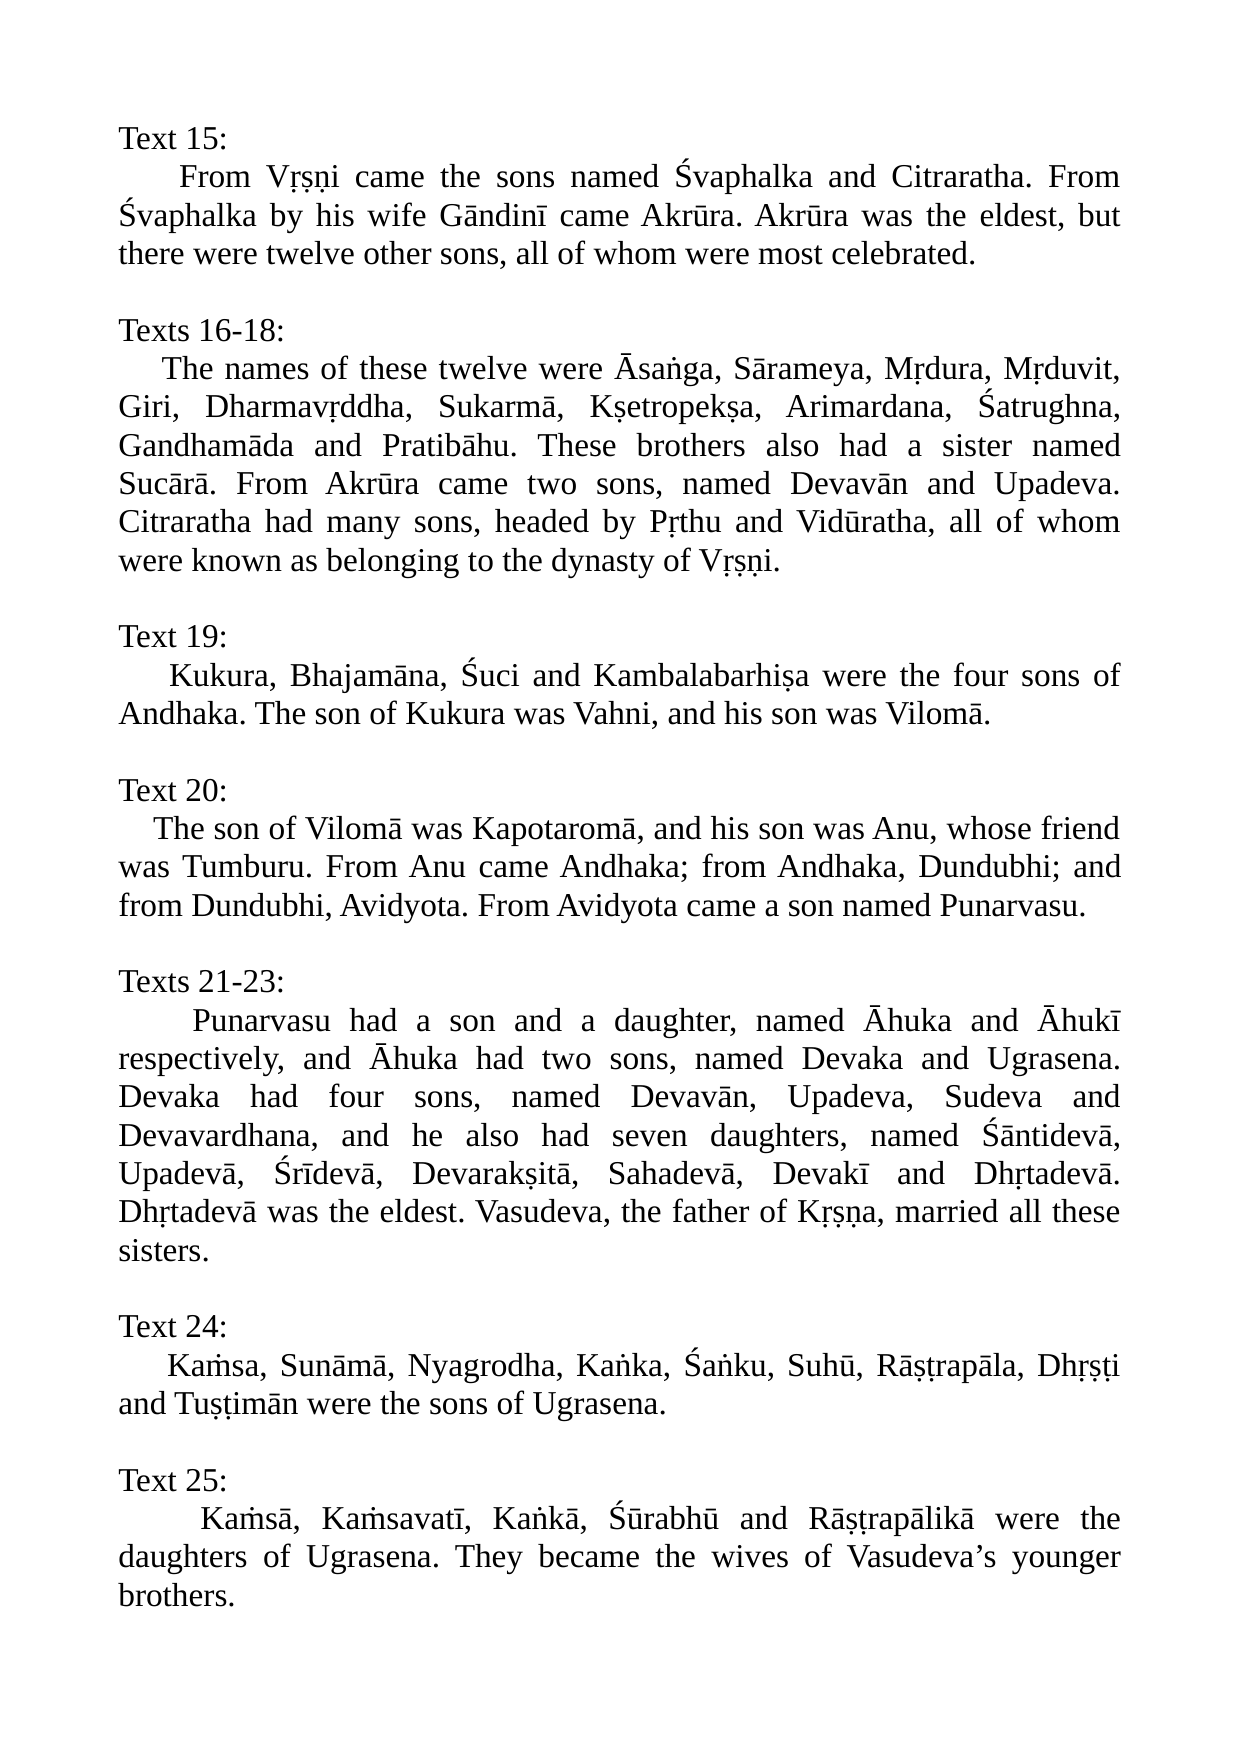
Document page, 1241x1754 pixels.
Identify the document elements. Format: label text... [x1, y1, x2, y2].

text Text 19: [118, 616, 1122, 655]
text Kukura, Bhajamāna, Śuci and Kambalabarhiṣa were the four sons of Andhaka. The son of Kukura was Vahni, and his son was Vilomā. [118, 655, 1122, 731]
text Texts 21-23: [118, 961, 1122, 1000]
text Texts 16-18: [118, 310, 1122, 348]
text Kaṁsā, Kaṁsavatī, Kaṅkā, Śūrabhū and Rāṣṭrapālikā were the daughters of Ugrasena. They became the wives of Vasudeva’s younger brothers. [118, 1498, 1122, 1613]
text The son of Vilomā was Kapotaromā, and his son was Anu, whose friend was Tumburu. From Anu came Andhaka; from Andhaka, Dundubhi; and from Dundubhi, Avidyota. From Avidyota came a son named Punarvasu. [118, 808, 1122, 923]
text Kaṁsa, Sunāmā, Nyagrodha, Kaṅka, Śaṅku, Suhū, Rāṣṭrapāla, Dhṛṣṭi and Tuṣṭimān were the sons of Ugrasena. [118, 1345, 1122, 1421]
text Punarvasu had a son and a daughter, named Āhuka and Āhukī respectively, and Āhuka had two sons, named Devaka and Ugrasena. Devaka had four sons, named Devavān, Upadeva, Sudeva and Devavardhana, and he also had seven daughters, named Śāntidevā, Upadevā, Śrīdevā, Devarakṣitā, Sahadevā, Devakī and Dhṛtadevā. Dhṛtadevā was the eldest. Vasudeva, the father of Kṛṣṇa, married all these sisters. [118, 1000, 1122, 1268]
text Text 25: [118, 1460, 1122, 1498]
text From Vṛṣṇi came the sons named Śvaphalka and Citraratha. From Śvaphalka by his wife Gāndinī came Akrūra. Akrūra was the eldest, but there were twelve other sons, all of whom were most celebrated. [118, 156, 1122, 271]
text Text 20: [118, 770, 1122, 808]
text Text 15: [118, 118, 1122, 156]
text Text 24: [118, 1306, 1122, 1345]
text The names of these twelve were Āsaṅga, Sārameya, Mṛdura, Mṛduvit, Giri, Dharmavṛddha, Sukarmā, Kṣetropekṣa, Arimardana, Śatrughna, Gandhamāda and Pratibāhu. These brothers also had a sister named Sucārā. From Akrūra came two sons, named Devavān and Upadeva. Citraratha had many sons, headed by Pṛthu and Vidūratha, all of whom were known as belonging to the dynasty of Vṛṣṇi. [118, 348, 1122, 578]
